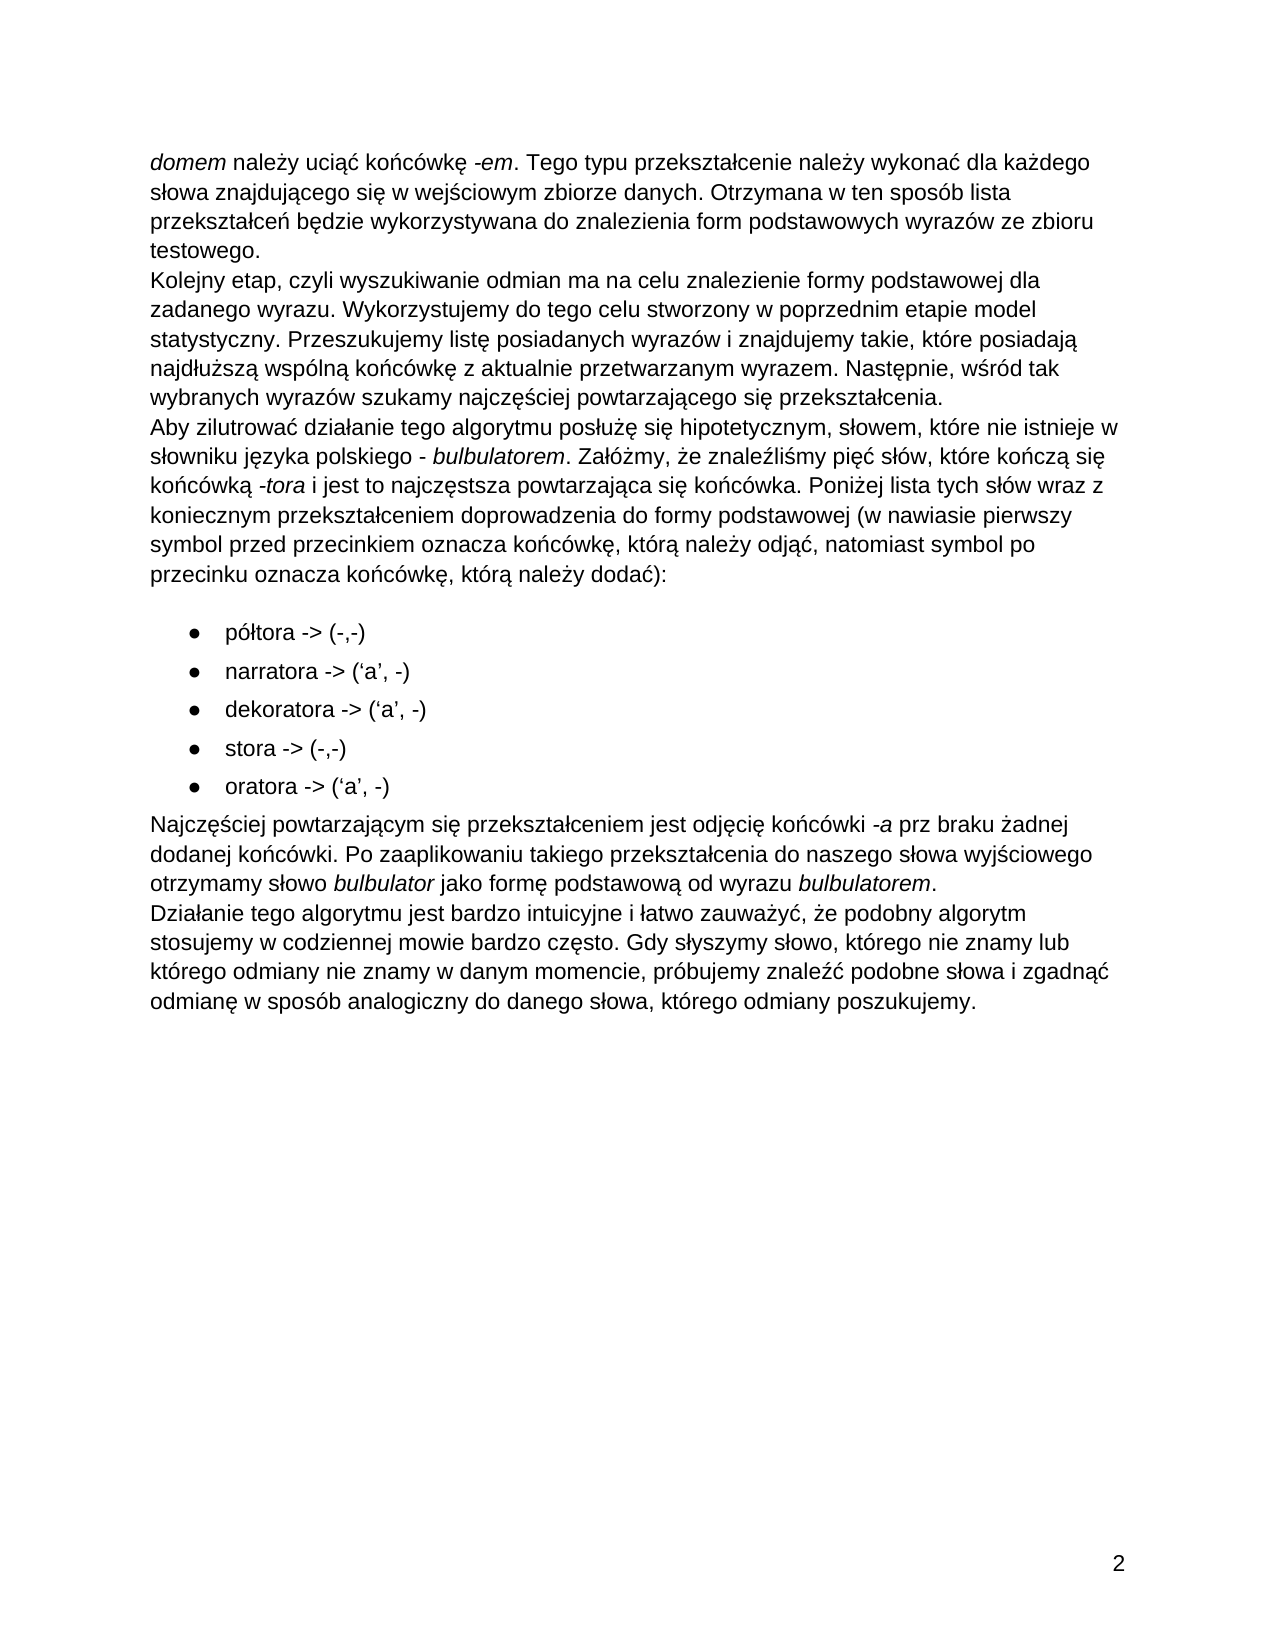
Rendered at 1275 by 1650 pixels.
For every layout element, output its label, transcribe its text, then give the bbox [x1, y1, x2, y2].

text Najczęściej powtarzającym się przekształceniem jest odjęcię końcówki -a prz braku żadnej dodanej końcówki. Po zaaplikowaniu takiego przekształcenia do naszego słowa wyjściowego otrzymamy słowo bulbulator jako formę podstawową od wyrazu bulbulatorem. [150, 812, 1125, 897]
list stora -> (-,-) [187, 735, 1125, 761]
list narratora -> (‘a’, -) [187, 658, 1125, 684]
text Działanie tego algorytmu jest bardzo intuicyjne i łatwo zauważyć, że podobny algorytm stosujemy w codziennej mowie bardzo często. Gdy słyszymy słowo, którego nie znamy lub którego odmiany nie znamy w danym momencie, próbujemy znaleźć podobne słowa i zgadnąć odmianę w sposób analogiczny do danego słowa, którego odmiany poszukujemy. [150, 900, 1125, 1014]
text Kolejny etap, czyli wyszukiwanie odmian ma na celu znalezienie formy podstawowej dla zadanego wyrazu. Wykorzystujemy do tego celu stworzony w poprzednim etapie model statystyczny. Przeszukujemy listę posiadanych wyrazów i znajdujemy takie, które posiadają najdłuższą wspólną końcówkę z aktualnie przetwarzanym wyrazem. Następnie, wśród tak wybranych wyrazów szukamy najczęściej powtarzającego się przekształcenia. [150, 267, 1125, 411]
text domem należy uciąć końcówkę -em. Tego typu przekształcenie należy wykonać dla każdego słowa znajdującego się w wejściowym zbiorze danych. Otrzymana w ten sposób lista przekształceń będzie wykorzystywana do znalezienia form podstawowych wyrazów ze zbioru testowego. [150, 150, 1125, 264]
list oratora -> (‘a’, -) [187, 774, 1125, 799]
list półtora -> (-,-) [187, 620, 1125, 646]
text Aby zilutrować działanie tego algorytmu posłużę się hipotetycznym, słowem, które nie istnieje w słowniku języka polskiego - bulbulatorem. Załóżmy, że znaleźliśmy pięć słów, które kończą się końcówką -tora i jest to najczęstsza powtarzająca się końcówka. Poniżej lista tych słów wraz z koniecznym przekształceniem doprowadzenia do formy podstawowej (w nawiasie pierwszy symbol przed przecinkiem oznacza końcówkę, którą należy odjąć, natomiast symbol po przecinku oznacza końcówkę, którą należy dodać): [150, 414, 1125, 587]
list dekoratora -> (‘a’, -) [187, 697, 1125, 722]
